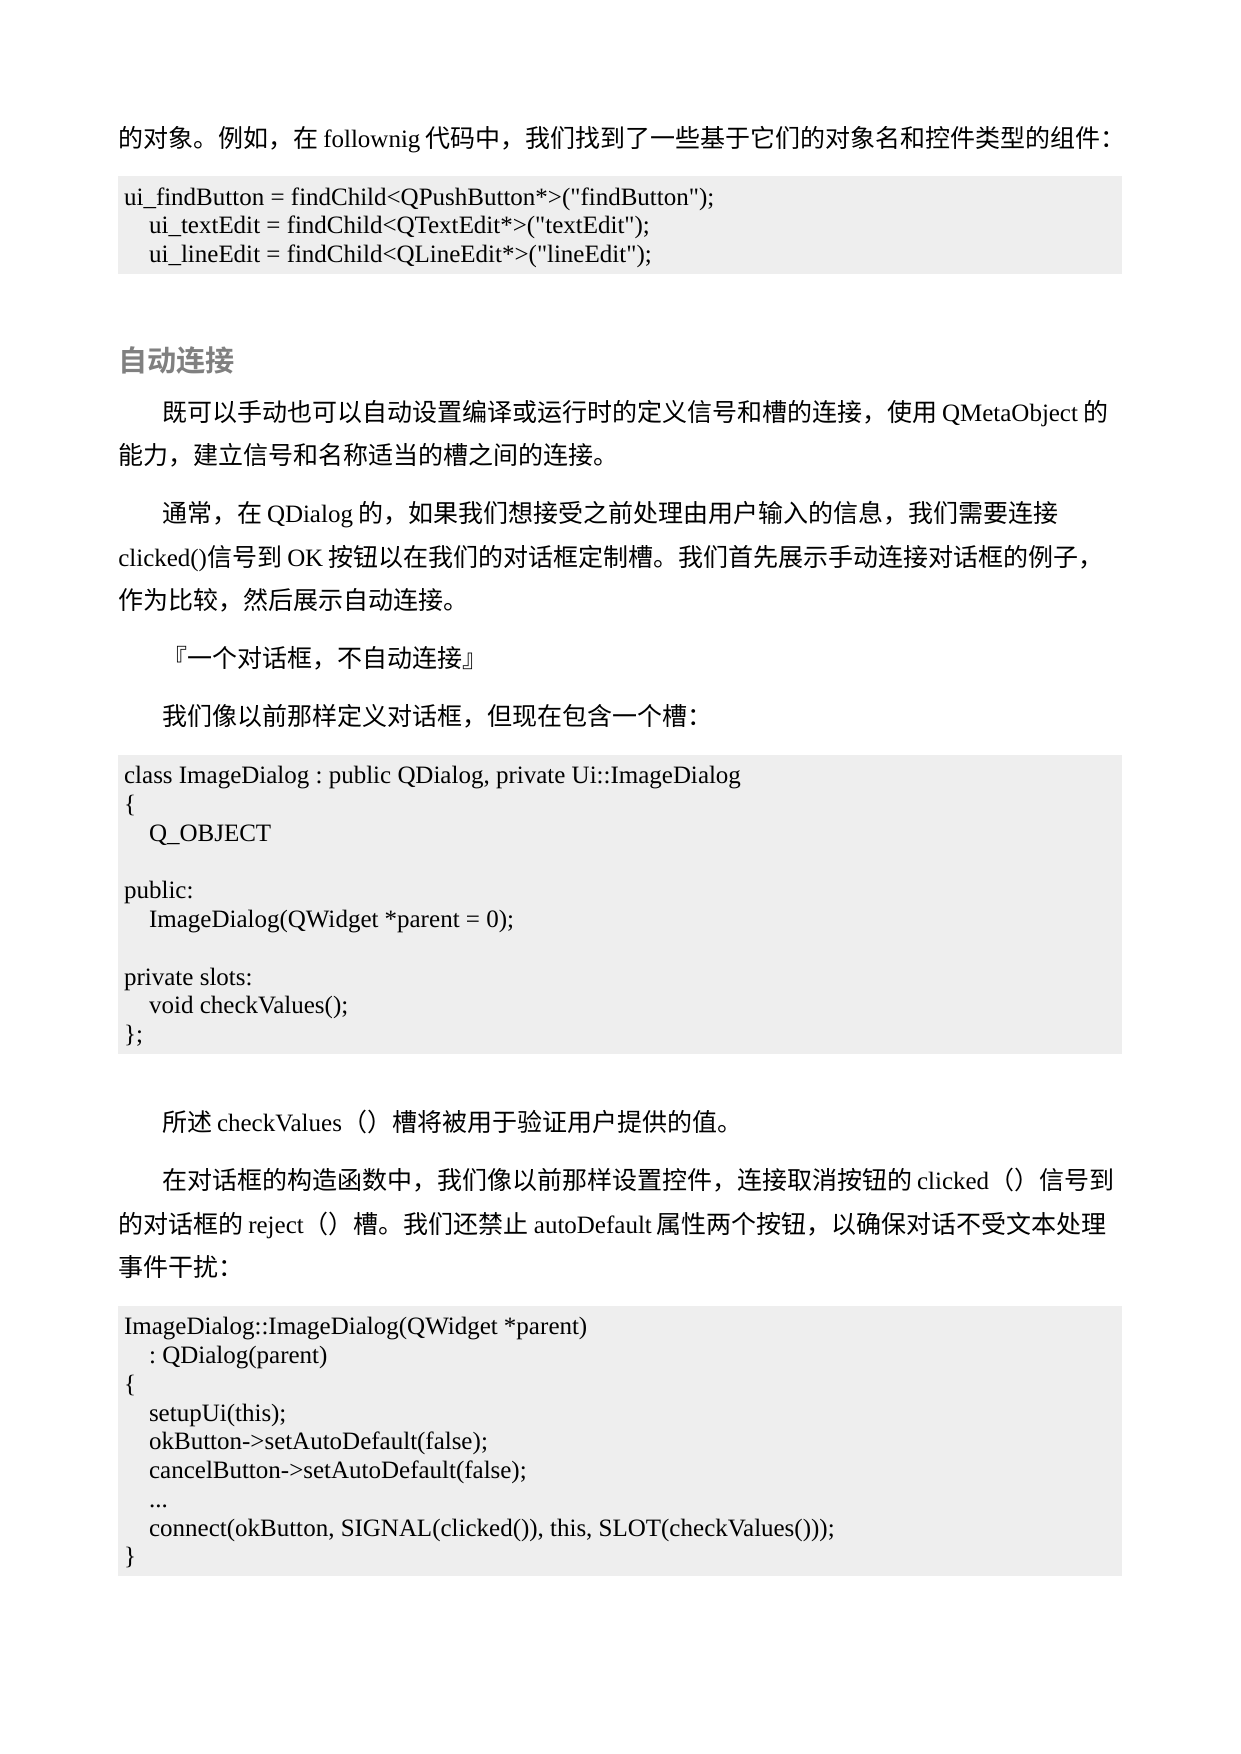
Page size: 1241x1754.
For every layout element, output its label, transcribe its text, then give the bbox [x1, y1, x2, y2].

table_header ImageDialog::ImageDialog(QWidget *parent) : QDialog(parent) { setupUi(this); okButton->setAutoDefault(false); cancelButton->setAutoDefault(false); ... connect(okButton, SIGNAL(clicked()), this, SLOT(checkValues())); } [118, 1306, 1122, 1576]
text 『一个对话框，不自动连接』 [118, 639, 1122, 675]
text 既可以手动也可以自动设置编译或运行时的定义信号和槽的连接，使用QMetaObject的能力，建立信号和名称适当的槽之间的连接。 [118, 392, 1122, 472]
text 我们像以前那样定义对话框，但现在包含一个槽： [118, 697, 1122, 733]
text 通常，在QDialog的，如果我们想接受之前处理由用户输入的信息，我们需要连接clicked()信号到OK按钮以在我们的对话框定制槽。我们首先展示手动连接对话框的例子，作为比较，然后展示自动连接。 [118, 494, 1122, 617]
text 在对话框的构造函数中，我们像以前那样设置控件，连接取消按钮的clicked（）信号到的对话框的reject（）槽。我们还禁止autoDefault属性两个按钮，以确保对话不受文本处理事件干扰： [118, 1161, 1122, 1284]
table_header class ImageDialog : public QDialog, private Ui::ImageDialog { Q_OBJECT public: ImageDialog(QWidget *parent = 0); private slots: void checkValues(); }; [118, 755, 1122, 1054]
text 所述checkValues（）槽将被用于验证用户提供的值。 [118, 1103, 1122, 1139]
table_header ui_findButton = findChild<QPushButton*>("findButton"); ui_textEdit = findChild<QTextEdit*>("textEdit"); ui_lineEdit = findChild<QLineEdit*>("lineEdit"); [118, 176, 1122, 274]
subtitle 自动连接 [118, 337, 1122, 380]
text 在使用QtUiTools在运行时建立用户接口的类中，我们可以找到使用qFindChild（）格式的对象。例如，在follownig代码中，我们找到了一些基于它们的对象名和控件类型的组件： [118, 118, 1122, 154]
